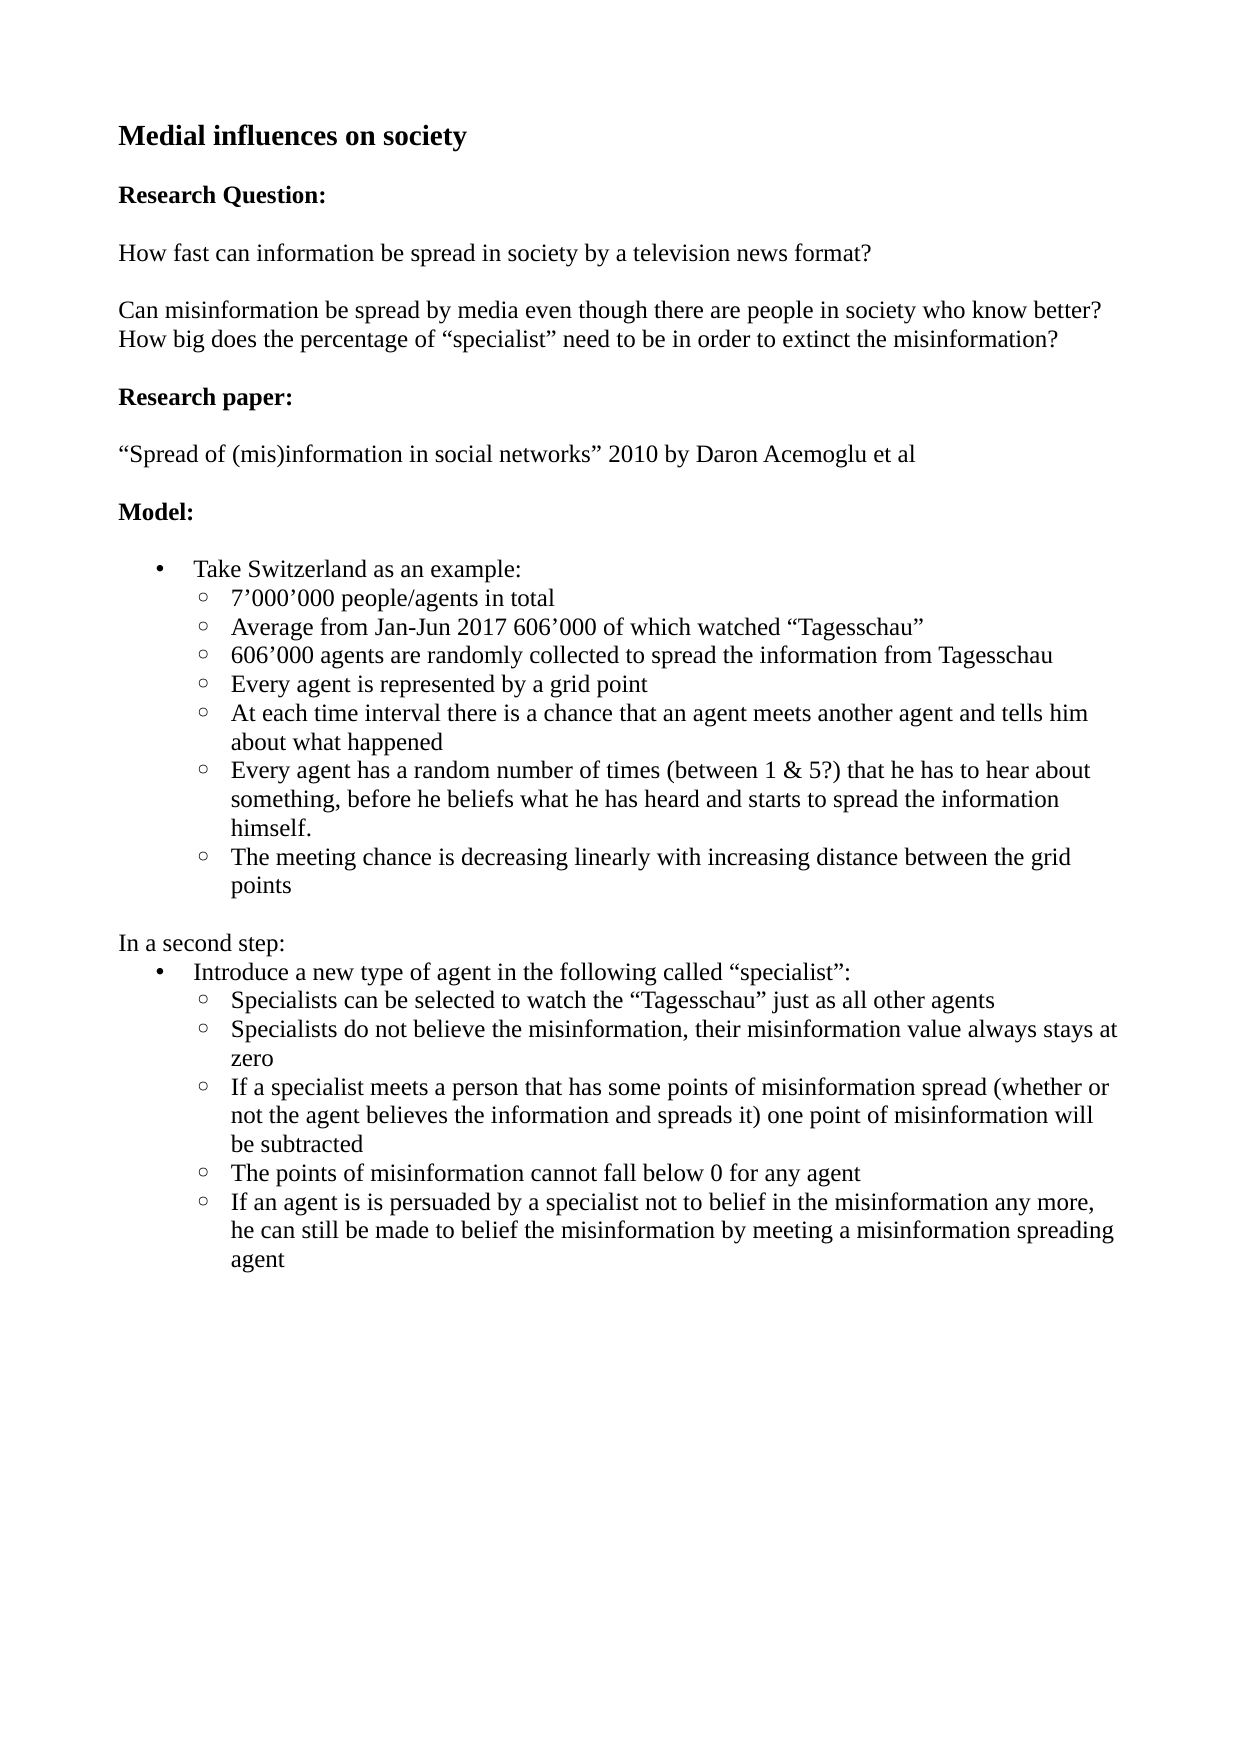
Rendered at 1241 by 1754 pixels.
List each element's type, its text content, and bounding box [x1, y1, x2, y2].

text “Spread of (mis)information in social networks” 2010 by Daron Acemoglu et al [118, 439, 1122, 468]
text Can misinformation be spread by media even though there are people in society who know better? How big does the percentage of “specialist” need to be in order to extinct the misinformation? [118, 295, 1122, 353]
list The meeting chance is decreasing linearly with increasing distance between the grid points [193, 842, 1122, 899]
list Specialists can be selected to watch the “Tagesschau” just as all other agents [193, 985, 1122, 1014]
list Average from Jan-Jun 2017 606’000 of which watched “Tagesschau” [193, 612, 1122, 640]
text Medial influences on society [118, 118, 1122, 152]
list The points of misinformation cannot fall below 0 for any agent [193, 1158, 1122, 1187]
list If a specialist meets a person that has some points of misinformation spread (whether or not the agent believes the information and spreads it) one point of misinformation will be subtracted [193, 1072, 1122, 1158]
list Every agent has a random number of times (between 1 & 5?) that he has to hear about something, before he beliefs what he has heard and starts to spread the information himself. [193, 755, 1122, 842]
list Introduce a new type of agent in the following called “specialist”: [156, 957, 1122, 985]
text How fast can information be spread in society by a television news format? [118, 238, 1122, 267]
list At each time interval there is a chance that an agent meets another agent and tells him about what happened [193, 698, 1122, 755]
list Take Switzerland as an example: [156, 554, 1122, 583]
list If an agent is is persuaded by a specialist not to belief in the misinformation any more, he can still be made to belief the misinformation by meeting a misinformation spreading agent [193, 1187, 1122, 1273]
text Research paper: [118, 382, 1122, 410]
text Model: [118, 497, 1122, 525]
list Specialists do not believe the misinformation, their misinformation value always stays at zero [193, 1014, 1122, 1072]
text In a second step: [118, 928, 1122, 957]
text Research Question: [118, 180, 1122, 209]
list Every agent is represented by a grid point [193, 669, 1122, 698]
list 7’000’000 people/agents in total [193, 583, 1122, 612]
list 606’000 agents are randomly collected to spread the information from Tagesschau [193, 640, 1122, 669]
